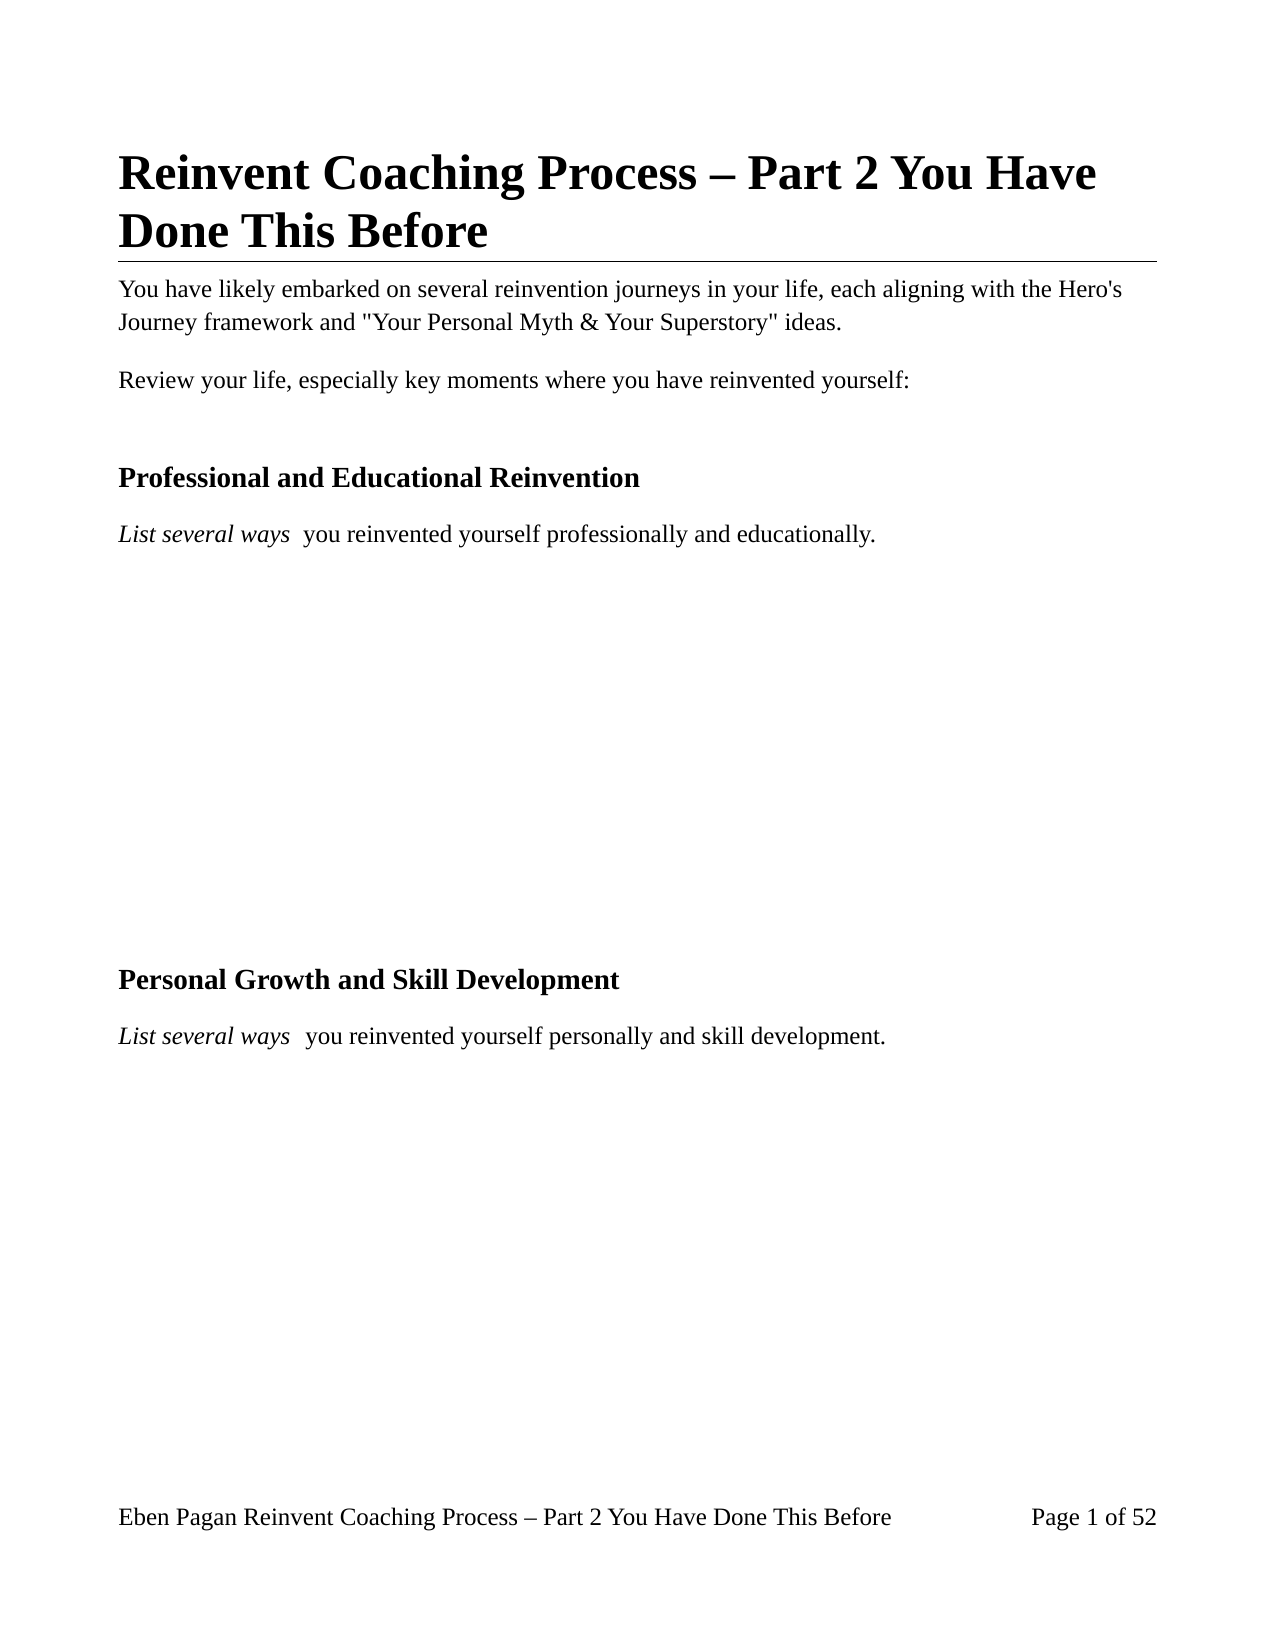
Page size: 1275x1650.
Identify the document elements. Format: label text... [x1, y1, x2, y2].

subtitle Reinvent Coaching Process – Part 2 You Have Done This Before [118, 143, 1157, 261]
text List several ways you reinvented yourself personally and skill development. [118, 1021, 1157, 1050]
subtitle Professional and Educational Reinvention [118, 460, 1157, 494]
text You have likely embarked on several reinvention journeys in your life, each aligning with the Hero's Journey framework and "Your Personal Myth & Your Superstory" ideas. [118, 274, 1157, 335]
text Review your life, especially key moments where you have reinvented yourself: [118, 365, 1157, 393]
text List several ways you reinvented yourself professionally and educationally. [118, 519, 1157, 547]
subtitle Personal Growth and Skill Development [118, 962, 1157, 996]
